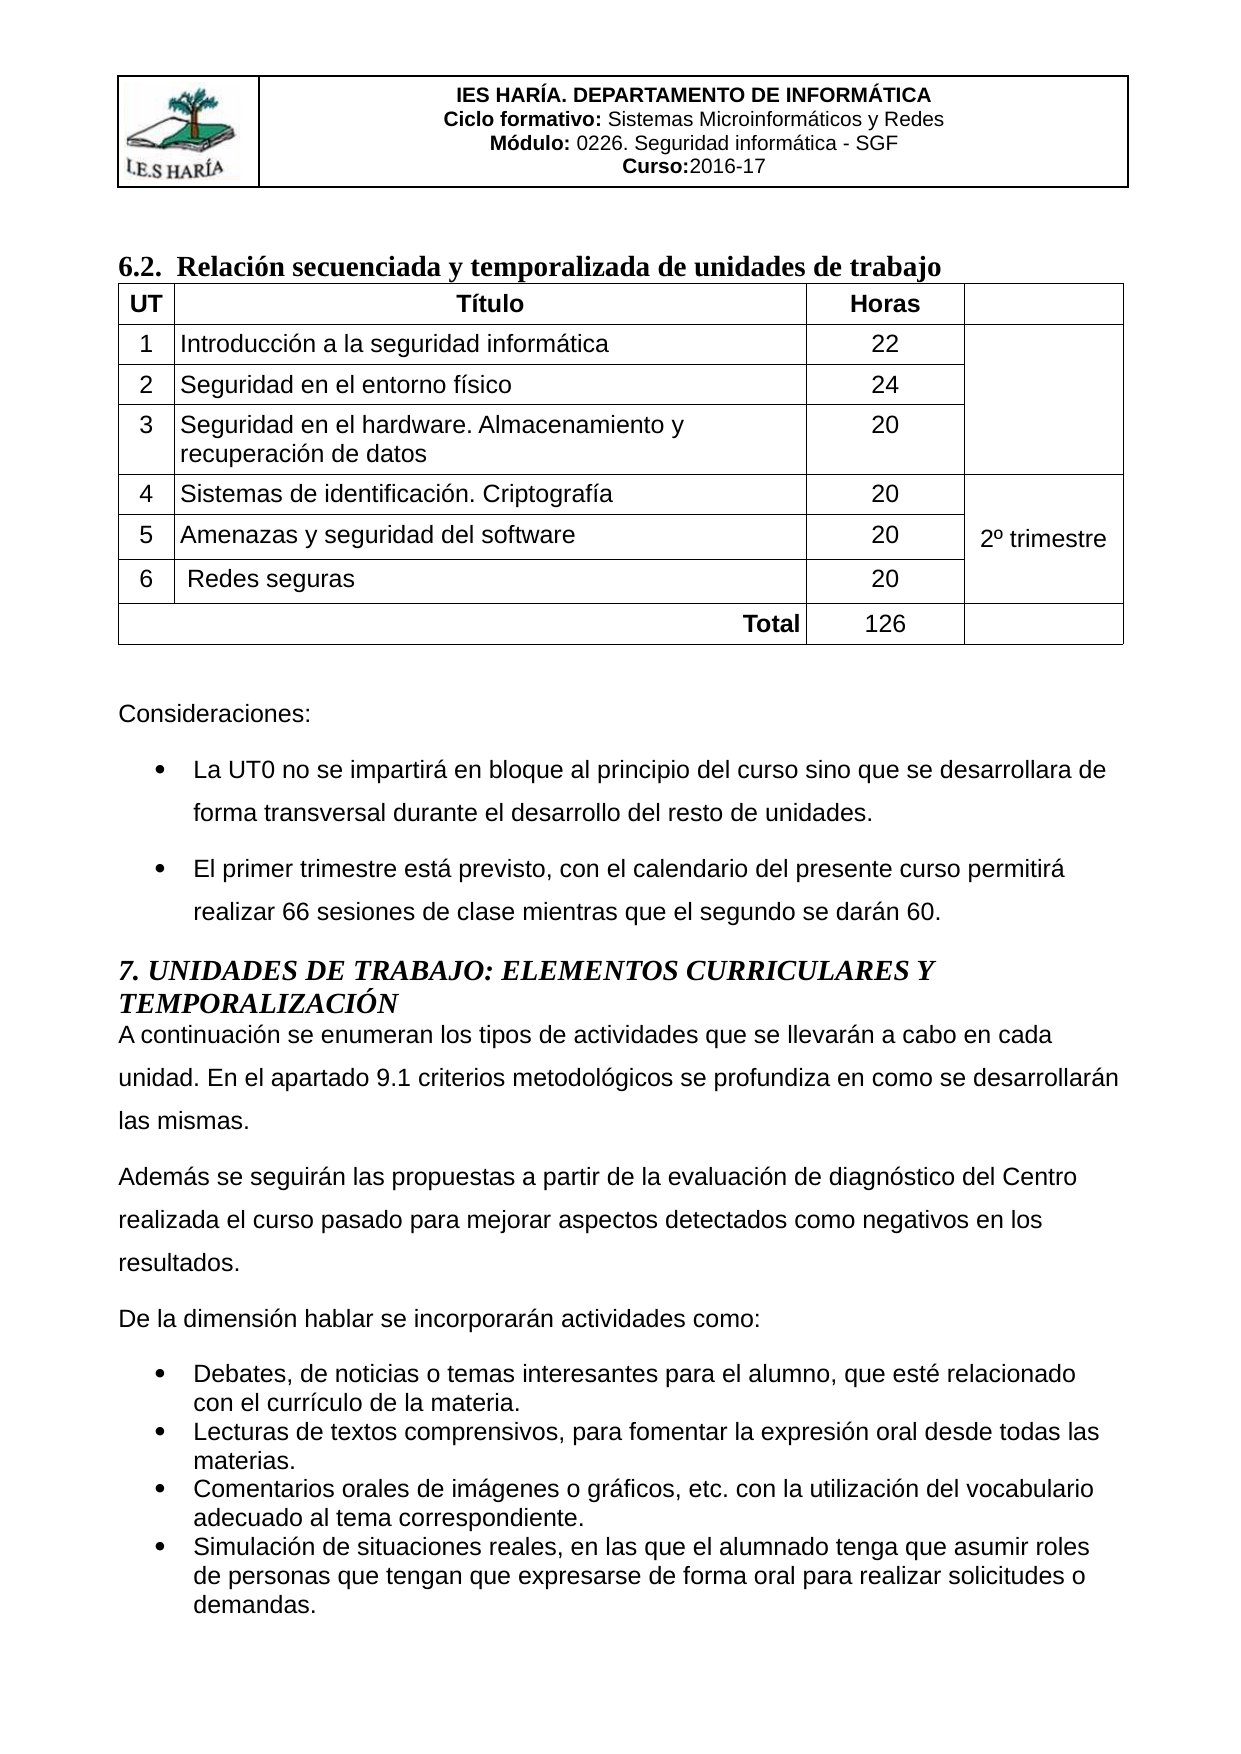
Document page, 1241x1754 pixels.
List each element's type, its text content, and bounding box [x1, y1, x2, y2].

table_cell Total [119, 604, 806, 644]
text Consideraciones: [118, 699, 1122, 728]
list Simulación de situaciones reales, en las que el alumnado tenga que asumir roles de personas que tengan que expresarse de forma oral para realizar solicitudes o demandas. [156, 1532, 1122, 1618]
list Comentarios orales de imágenes o gráficos, etc. con la utilización del vocabulario adecuado al tema correspondiente. [156, 1474, 1122, 1532]
table_cell Sistemas de identificación. Criptografía [175, 475, 806, 514]
table_cell Introducción a la seguridad informática [175, 325, 806, 364]
list Debates, de noticias o temas interesantes para el alumno, que esté relacionado con el currículo de la materia. [156, 1359, 1122, 1417]
list La UT0 no se impartirá en bloque al principio del curso sino que se desarrollara de forma transversal durante el desarrollo del resto de unidades. [156, 755, 1122, 827]
table_cell 6 [119, 560, 174, 603]
table_header Título [175, 284, 806, 323]
table_cell 20 [807, 405, 964, 473]
table_cell 20 [807, 560, 964, 603]
table_header Horas [807, 284, 964, 323]
table_cell 1 [119, 325, 174, 364]
table_cell Seguridad en el hardware. Almacenamiento y recuperación de datos [175, 405, 806, 473]
table_cell Amenazas y seguridad del software [175, 515, 806, 558]
list Lecturas de textos comprensivos, para fomentar la expresión oral desde todas las materias. [156, 1417, 1122, 1474]
table_cell 2 [119, 365, 174, 404]
table_cell 3 [119, 405, 174, 473]
table_cell 20 [807, 475, 964, 514]
text De la dimensión hablar se incorporarán actividades como: [118, 1304, 1122, 1332]
table_cell 2º trimestre [965, 475, 1123, 603]
table_cell 5 [119, 515, 174, 558]
table_header UT [119, 284, 174, 323]
picture [123, 82, 241, 180]
table_cell 4 [119, 475, 174, 514]
table_cell 24 [807, 365, 964, 404]
table_cell 22 [807, 325, 964, 364]
table_cell [965, 325, 1123, 473]
text A continuación se enumeran los tipos de actividades que se llevarán a cabo en cada unidad. En el apartado 9.1 criterios metodológicos se profundiza en como se desarrollarán las mismas. [118, 1020, 1122, 1135]
table_cell Redes seguras [175, 560, 806, 603]
table_cell Seguridad en el entorno físico [175, 365, 806, 404]
table_cell 126 [807, 604, 964, 644]
table_cell [965, 604, 1123, 644]
subtitle 7. UNIDADES DE TRABAJO: ELEMENTOS CURRICULARES Y TEMPORALIZACIÓN [118, 953, 1122, 1020]
subtitle 6.2. Relación secuenciada y temporalizada de unidades de trabajo [118, 249, 1122, 283]
table_cell 20 [807, 515, 964, 558]
text Además se seguirán las propuestas a partir de la evaluación de diagnóstico del Centro realizada el curso pasado para mejorar aspectos detectados como negativos en los resultados. [118, 1162, 1122, 1277]
table_header [965, 284, 1123, 323]
list El primer trimestre está previsto, con el calendario del presente curso permitirá realizar 66 sesiones de clase mientras que el segundo se darán 60. [156, 854, 1122, 926]
